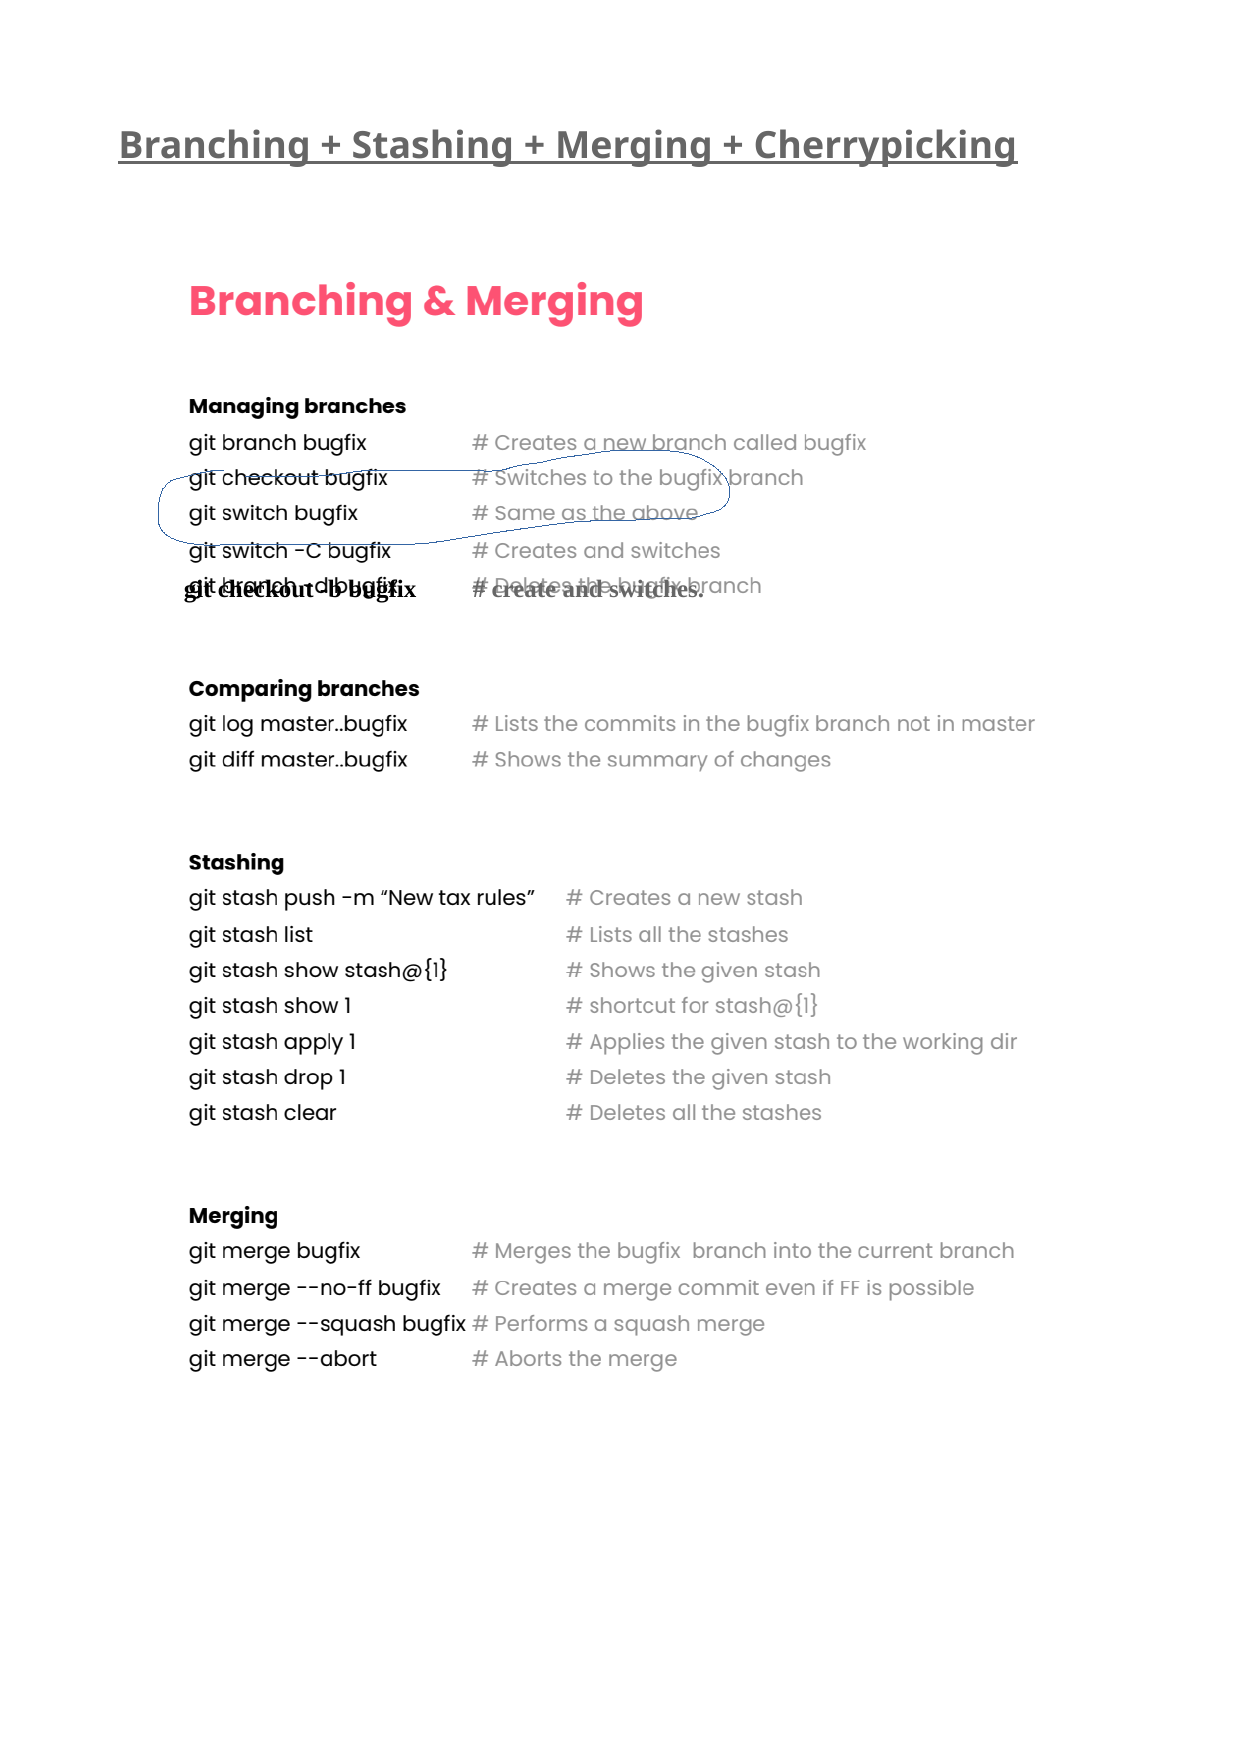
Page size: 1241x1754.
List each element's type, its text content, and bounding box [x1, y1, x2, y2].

picture [118, 200, 1123, 1539]
text Branching + Stashing + Merging + Cherrypicking [118, 118, 1122, 169]
